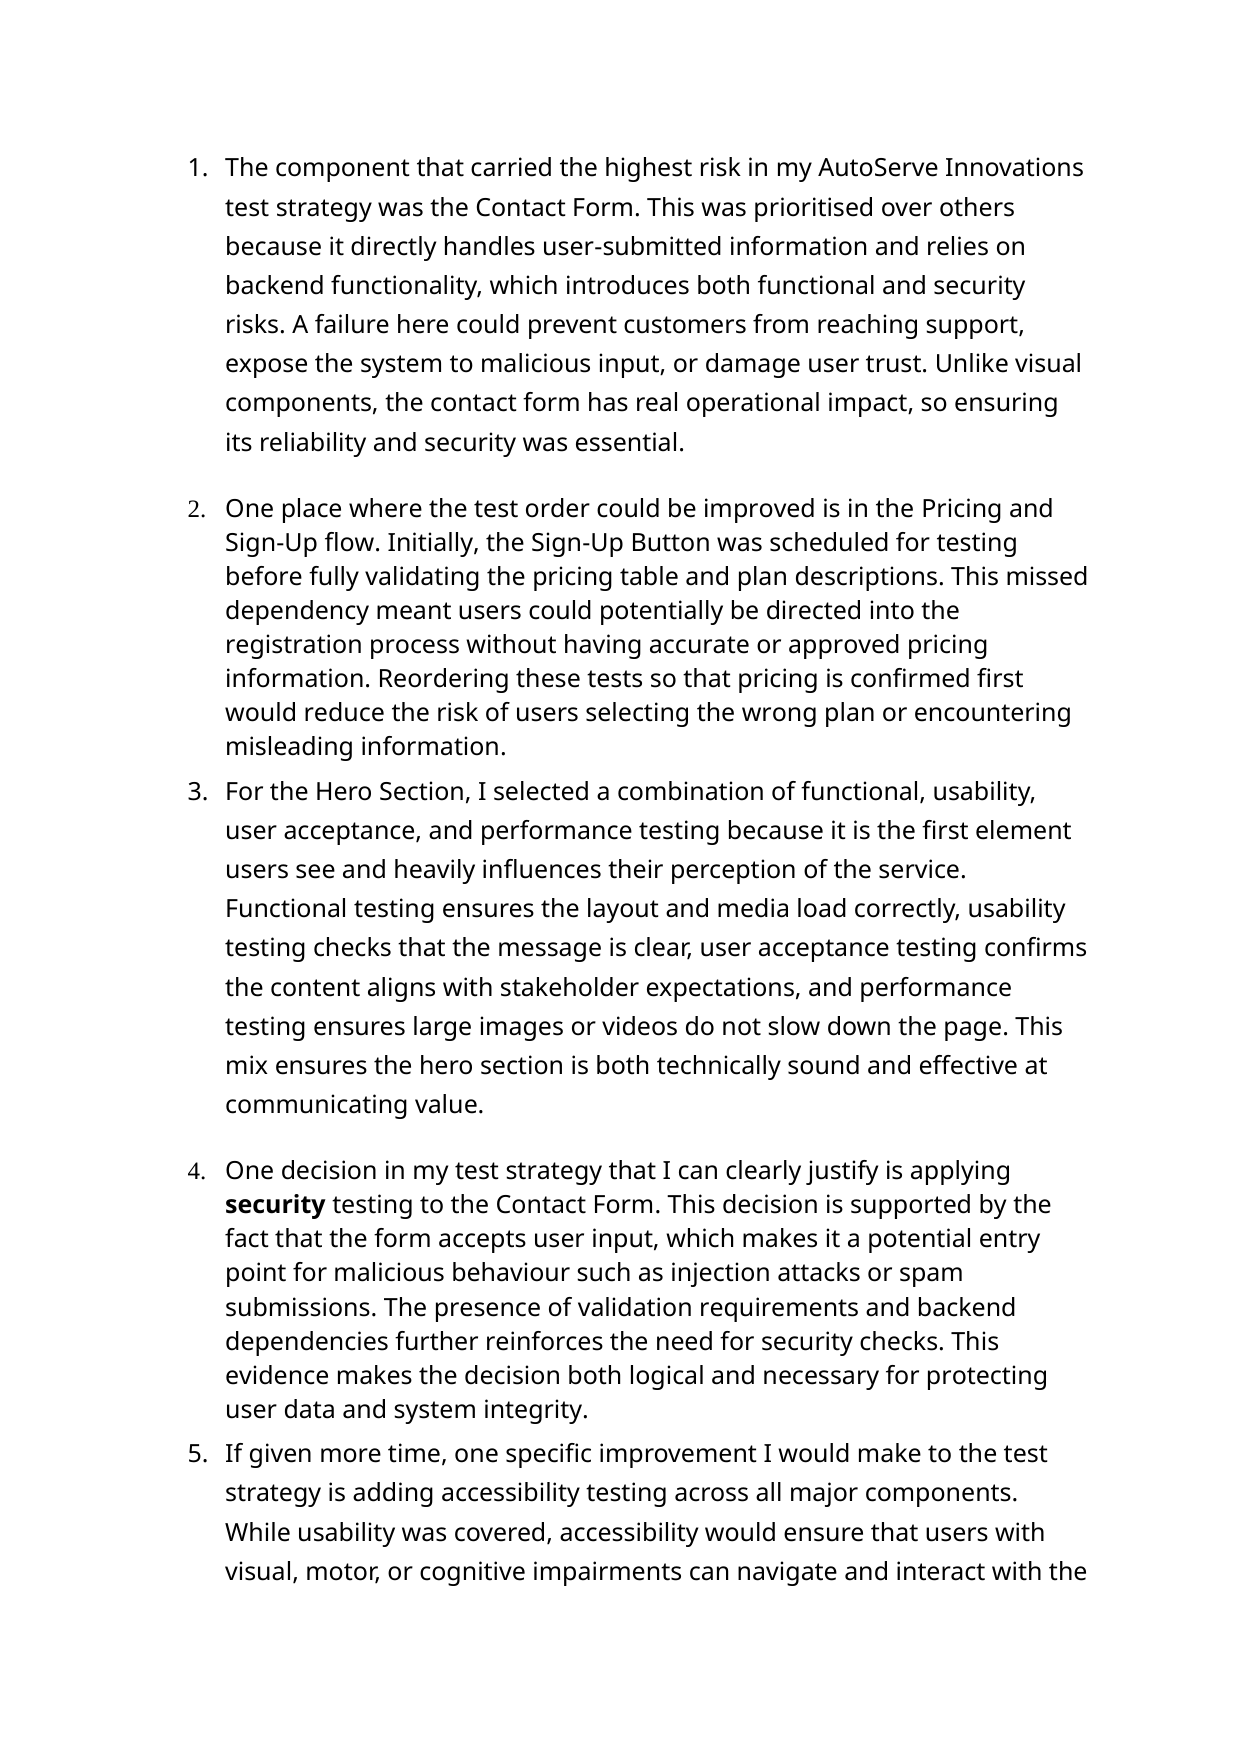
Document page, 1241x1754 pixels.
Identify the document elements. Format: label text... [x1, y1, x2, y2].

list If given more time, one specific improvement I would make to the test strategy is adding accessibility testing across all major components. While usability was covered, accessibility would ensure that users with visual, motor, or cognitive impairments can navigate and interact with the [187, 1436, 1090, 1587]
list One place where the test order could be improved is in the Pricing and Sign‑Up flow. Initially, the Sign‑Up Button was scheduled for testing before fully validating the pricing table and plan descriptions. This missed dependency meant users could potentially be directed into the registration process without having accurate or approved pricing information. Reordering these tests so that pricing is confirmed first would reduce the risk of users selecting the wrong plan or encountering misleading information. [187, 490, 1090, 763]
list For the Hero Section, I selected a combination of functional, usability, user acceptance, and performance testing because it is the first element users see and heavily influences their perception of the service. Functional testing ensures the layout and media load correctly, usability testing checks that the message is clear, user acceptance testing confirms the content aligns with stakeholder expectations, and performance testing ensures large images or videos do not slow down the page. This mix ensures the hero section is both technically sound and effective at communicating value. [187, 773, 1090, 1121]
list One decision in my test strategy that I can clearly justify is applying security testing to the Contact Form. This decision is supported by the fact that the form accepts user input, which makes it a potential entry point for malicious behaviour such as injection attacks or spam submissions. The presence of validation requirements and backend dependencies further reinforces the need for security checks. This evidence makes the decision both logical and necessary for protecting user data and system integrity. [187, 1153, 1090, 1425]
list The component that carried the highest risk in my AutoServe Innovations test strategy was the Contact Form. This was prioritised over others because it directly handles user‑submitted information and relies on backend functionality, which introduces both functional and security risks. A failure here could prevent customers from reaching support, expose the system to malicious input, or damage user trust. Unlike visual components, the contact form has real operational impact, so ensuring its reliability and security was essential. [187, 150, 1090, 458]
